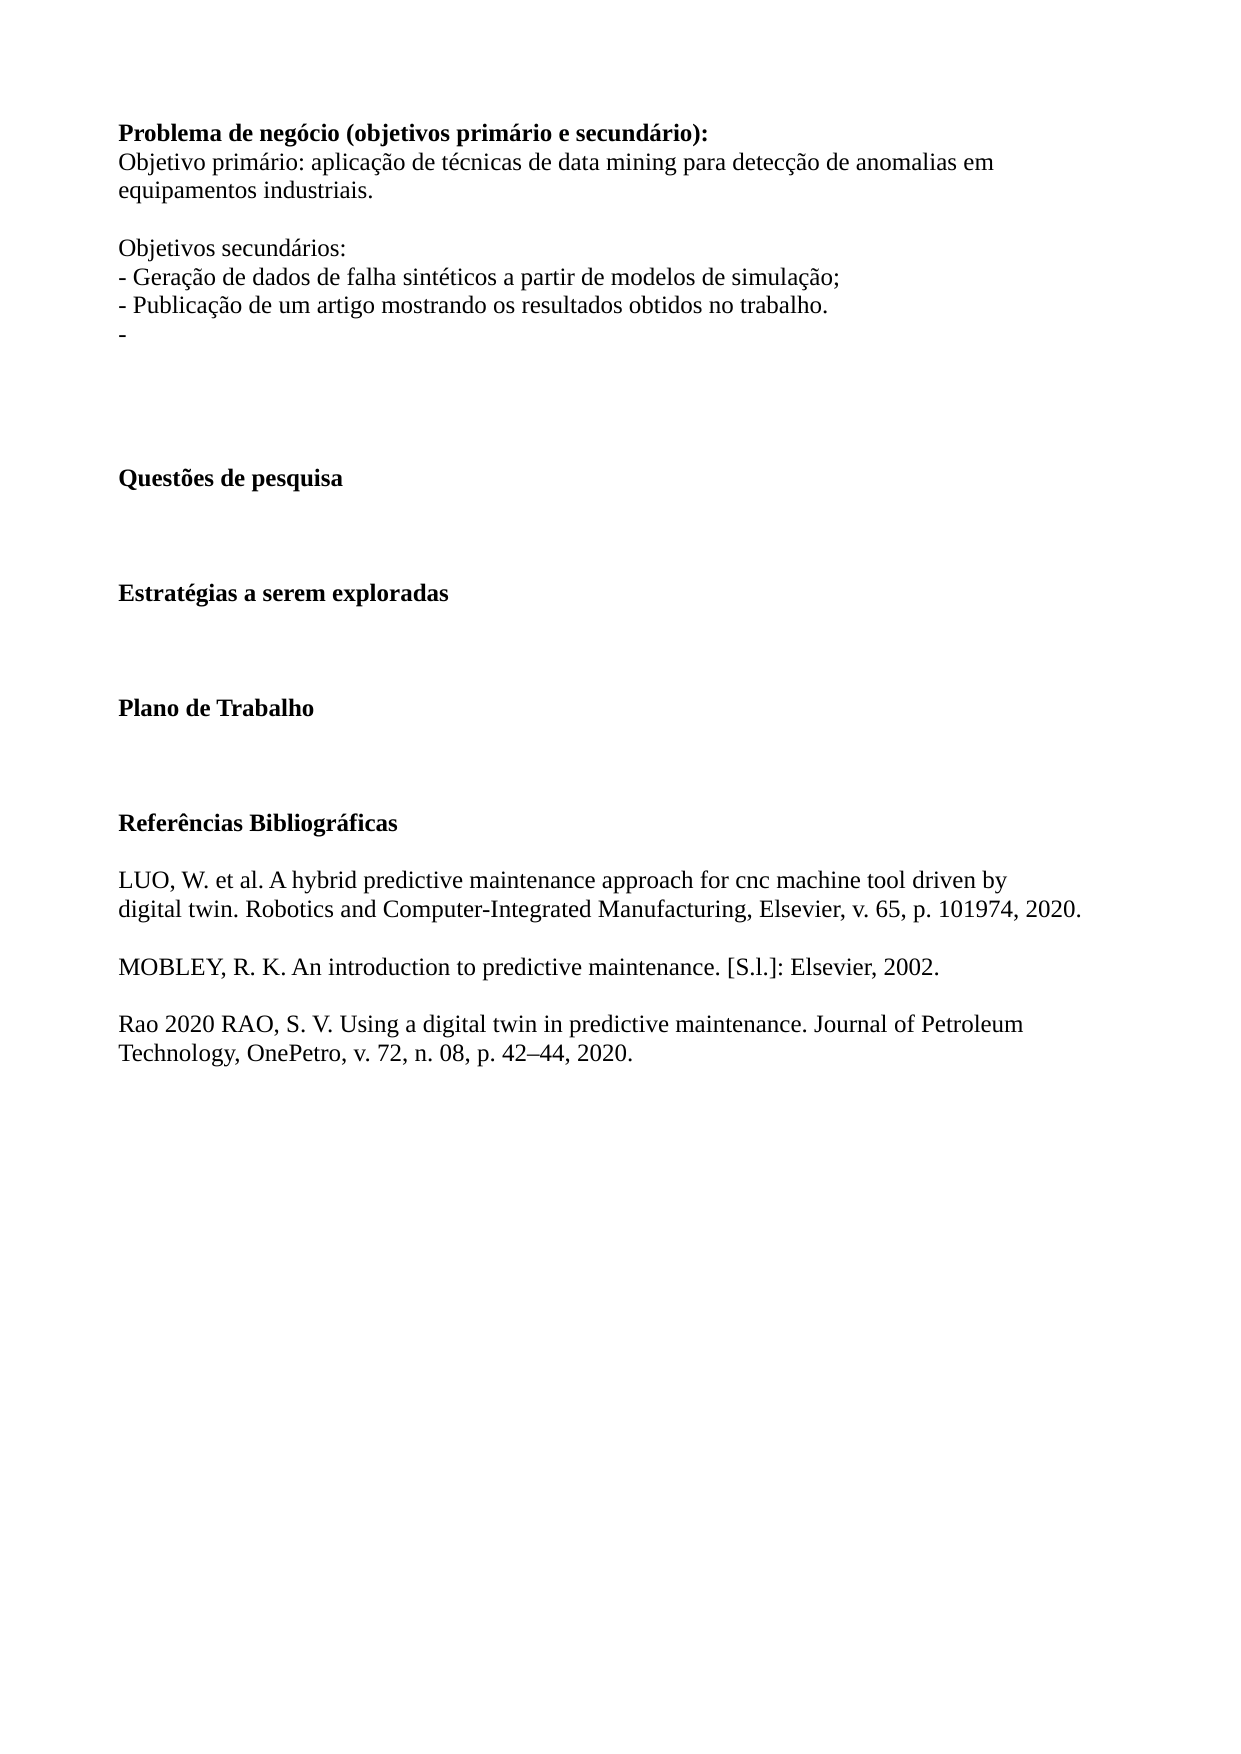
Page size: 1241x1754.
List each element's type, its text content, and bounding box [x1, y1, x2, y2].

text Rao 2020 RAO, S. V. Using a digital twin in predictive maintenance. Journal of Petroleum Technology, OnePetro, v. 72, n. 08, p. 42–44, 2020. [118, 1009, 1122, 1067]
text Plano de Trabalho [118, 693, 1122, 722]
text - [118, 319, 1122, 348]
text Problema de negócio (objetivos primário e secundário): [118, 118, 1122, 147]
text Objetivos secundários: [118, 233, 1122, 262]
text MOBLEY, R. K. An introduction to predictive maintenance. [S.l.]: Elsevier, 2002. [118, 952, 1122, 981]
text - Geração de dados de falha sintéticos a partir de modelos de simulação; [118, 262, 1122, 291]
text Questões de pesquisa [118, 463, 1122, 492]
text Estratégias a serem exploradas [118, 578, 1122, 607]
text Objetivo primário: aplicação de técnicas de data mining para detecção de anomalias em equipamentos industriais. [118, 147, 1122, 204]
text digital twin. Robotics and Computer-Integrated Manufacturing, Elsevier, v. 65, p. 101974, 2020. [118, 894, 1122, 923]
text Referências Bibliográficas [118, 808, 1122, 837]
text - Publicação de um artigo mostrando os resultados obtidos no trabalho. [118, 291, 1122, 319]
text LUO, W. et al. A hybrid predictive maintenance approach for cnc machine tool driven by [118, 866, 1122, 894]
